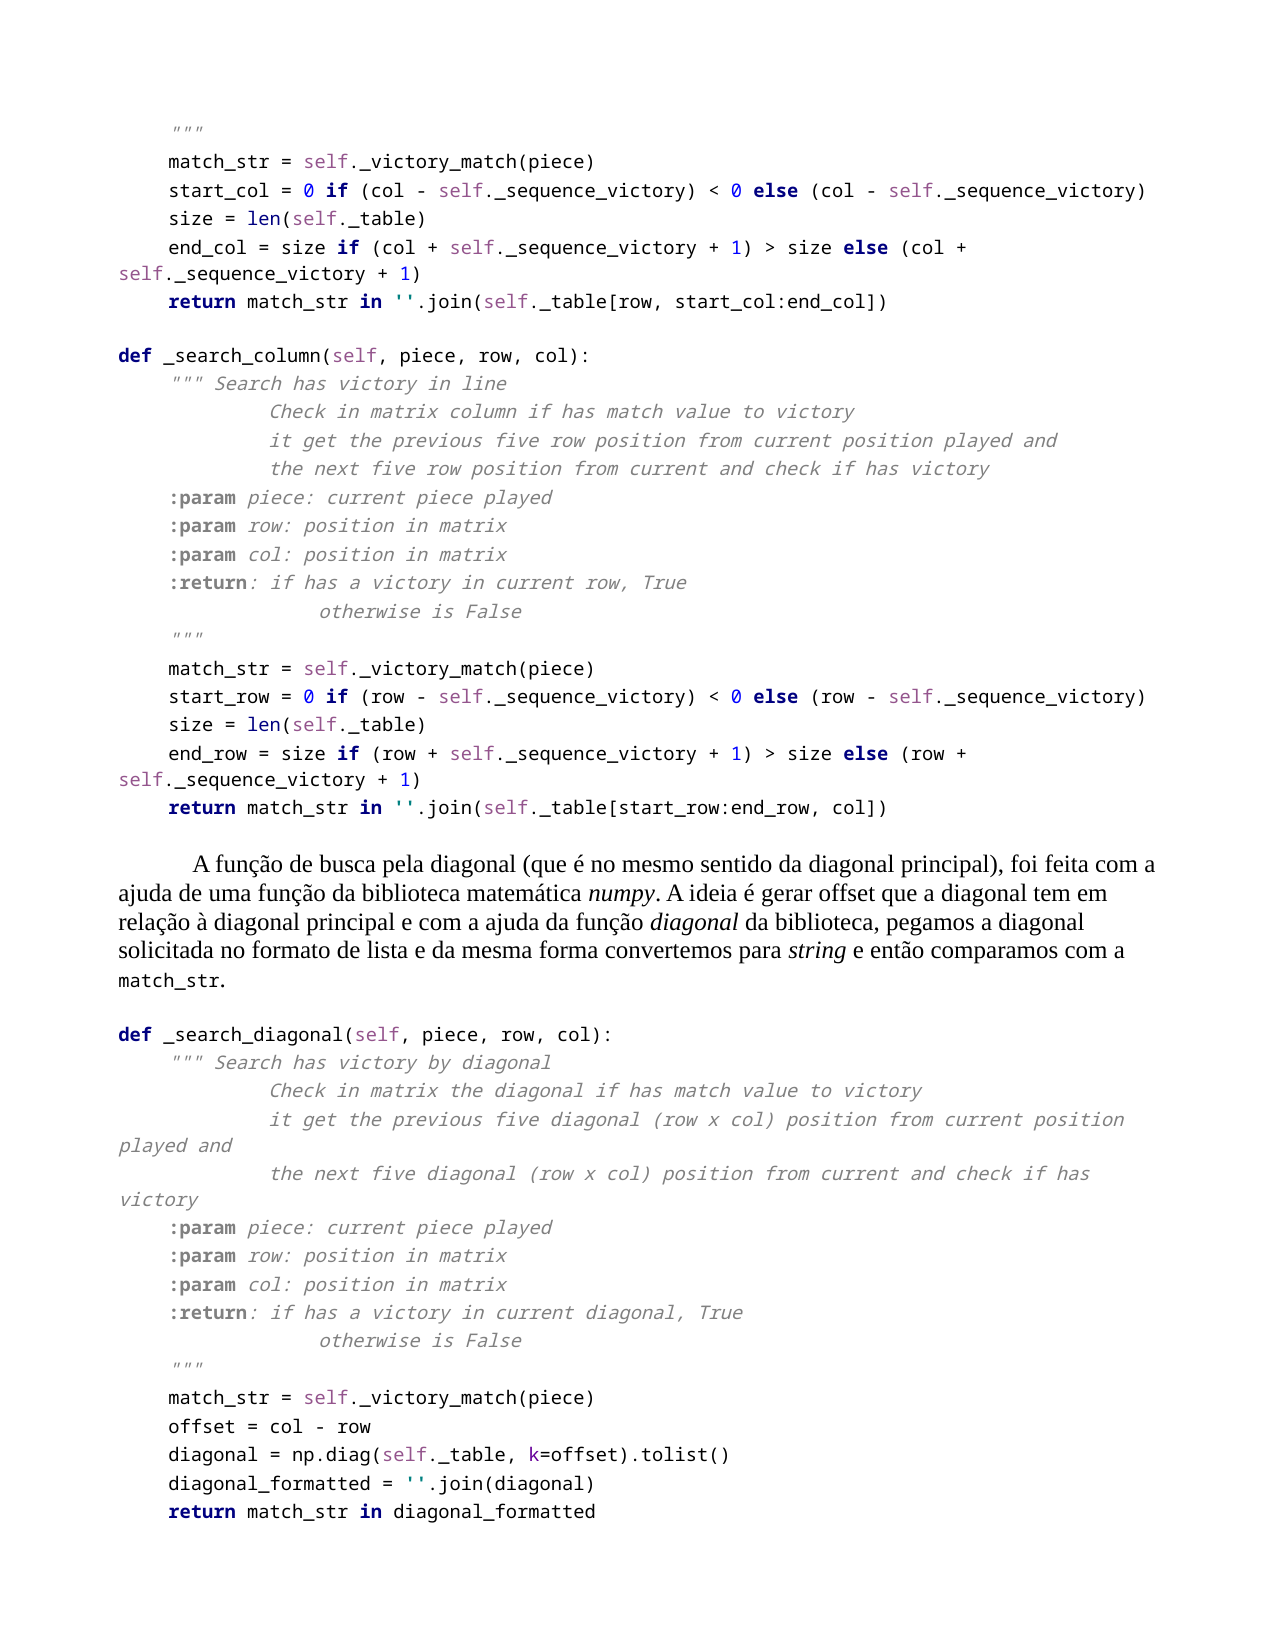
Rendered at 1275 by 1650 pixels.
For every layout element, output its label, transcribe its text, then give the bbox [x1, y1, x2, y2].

text match_str = self._victory_match(piece) [118, 653, 1157, 681]
text def _search_column(self, piece, row, col): [118, 343, 1157, 368]
text the next five diagonal (row x col) position from current and check if has victory [118, 1158, 1157, 1212]
text end_col = size if (col + self._sequence_victory + 1) > size else (col + self._sequence_victory + 1) [118, 232, 1157, 286]
text end_row = size if (row + self._sequence_victory + 1) > size else (row + self._sequence_victory + 1) [118, 738, 1157, 792]
text :return: if has a victory in current diagonal, True [118, 1297, 1157, 1326]
text """ Search has victory in line [118, 368, 1157, 397]
text """ [118, 118, 1157, 147]
text offset = col - row [118, 1411, 1157, 1439]
text the next five row position from current and check if has victory [118, 453, 1157, 482]
text :param piece: current piece played [118, 482, 1157, 510]
text diagonal = np.diag(self._table, k=offset).tolist() [118, 1439, 1157, 1468]
text return match_str in ''.join(self._table[row, start_col:end_col]) [118, 286, 1157, 314]
text :param row: position in matrix [118, 510, 1157, 539]
text start_col = 0 if (col - self._sequence_victory) < 0 else (col - self._sequence_victory) [118, 175, 1157, 203]
text return match_str in diagonal_formatted [118, 1496, 1157, 1525]
text otherwise is False [118, 596, 1157, 624]
text it get the previous five diagonal (row x col) position from current position played and [118, 1104, 1157, 1158]
text :param col: position in matrix [118, 1269, 1157, 1297]
text otherwise is False [118, 1326, 1157, 1354]
text """ Search has victory by diagonal [118, 1047, 1157, 1076]
text """ [118, 624, 1157, 653]
text size = len(self._table) [118, 203, 1157, 232]
text def _search_diagonal(self, piece, row, col): [118, 1022, 1157, 1047]
text :return: if has a victory in current row, True [118, 567, 1157, 596]
text start_row = 0 if (row - self._sequence_victory) < 0 else (row - self._sequence_victory) [118, 681, 1157, 709]
text diagonal_formatted = ''.join(diagonal) [118, 1468, 1157, 1496]
text A função de busca pela diagonal (que é no mesmo sentido da diagonal principal), foi feita com a ajuda de uma função da biblioteca matemática numpy. A ideia é gerar offset que a diagonal tem em relação à diagonal principal e com a ajuda da função diagonal da biblioteca, pegamos a diagonal solicitada no formato de lista e da mesma forma convertemos para string e então comparamos com a match_str. [118, 849, 1157, 993]
text Check in matrix column if has match value to victory [118, 397, 1157, 425]
text :param row: position in matrix [118, 1240, 1157, 1269]
text it get the previous five row position from current position played and [118, 425, 1157, 453]
text :param col: position in matrix [118, 539, 1157, 567]
text return match_str in ''.join(self._table[start_row:end_row, col]) [118, 792, 1157, 820]
text Check in matrix the diagonal if has match value to victory [118, 1076, 1157, 1104]
text size = len(self._table) [118, 709, 1157, 738]
text """ [118, 1354, 1157, 1382]
text :param piece: current piece played [118, 1212, 1157, 1240]
text match_str = self._victory_match(piece) [118, 1382, 1157, 1411]
text match_str = self._victory_match(piece) [118, 147, 1157, 175]
